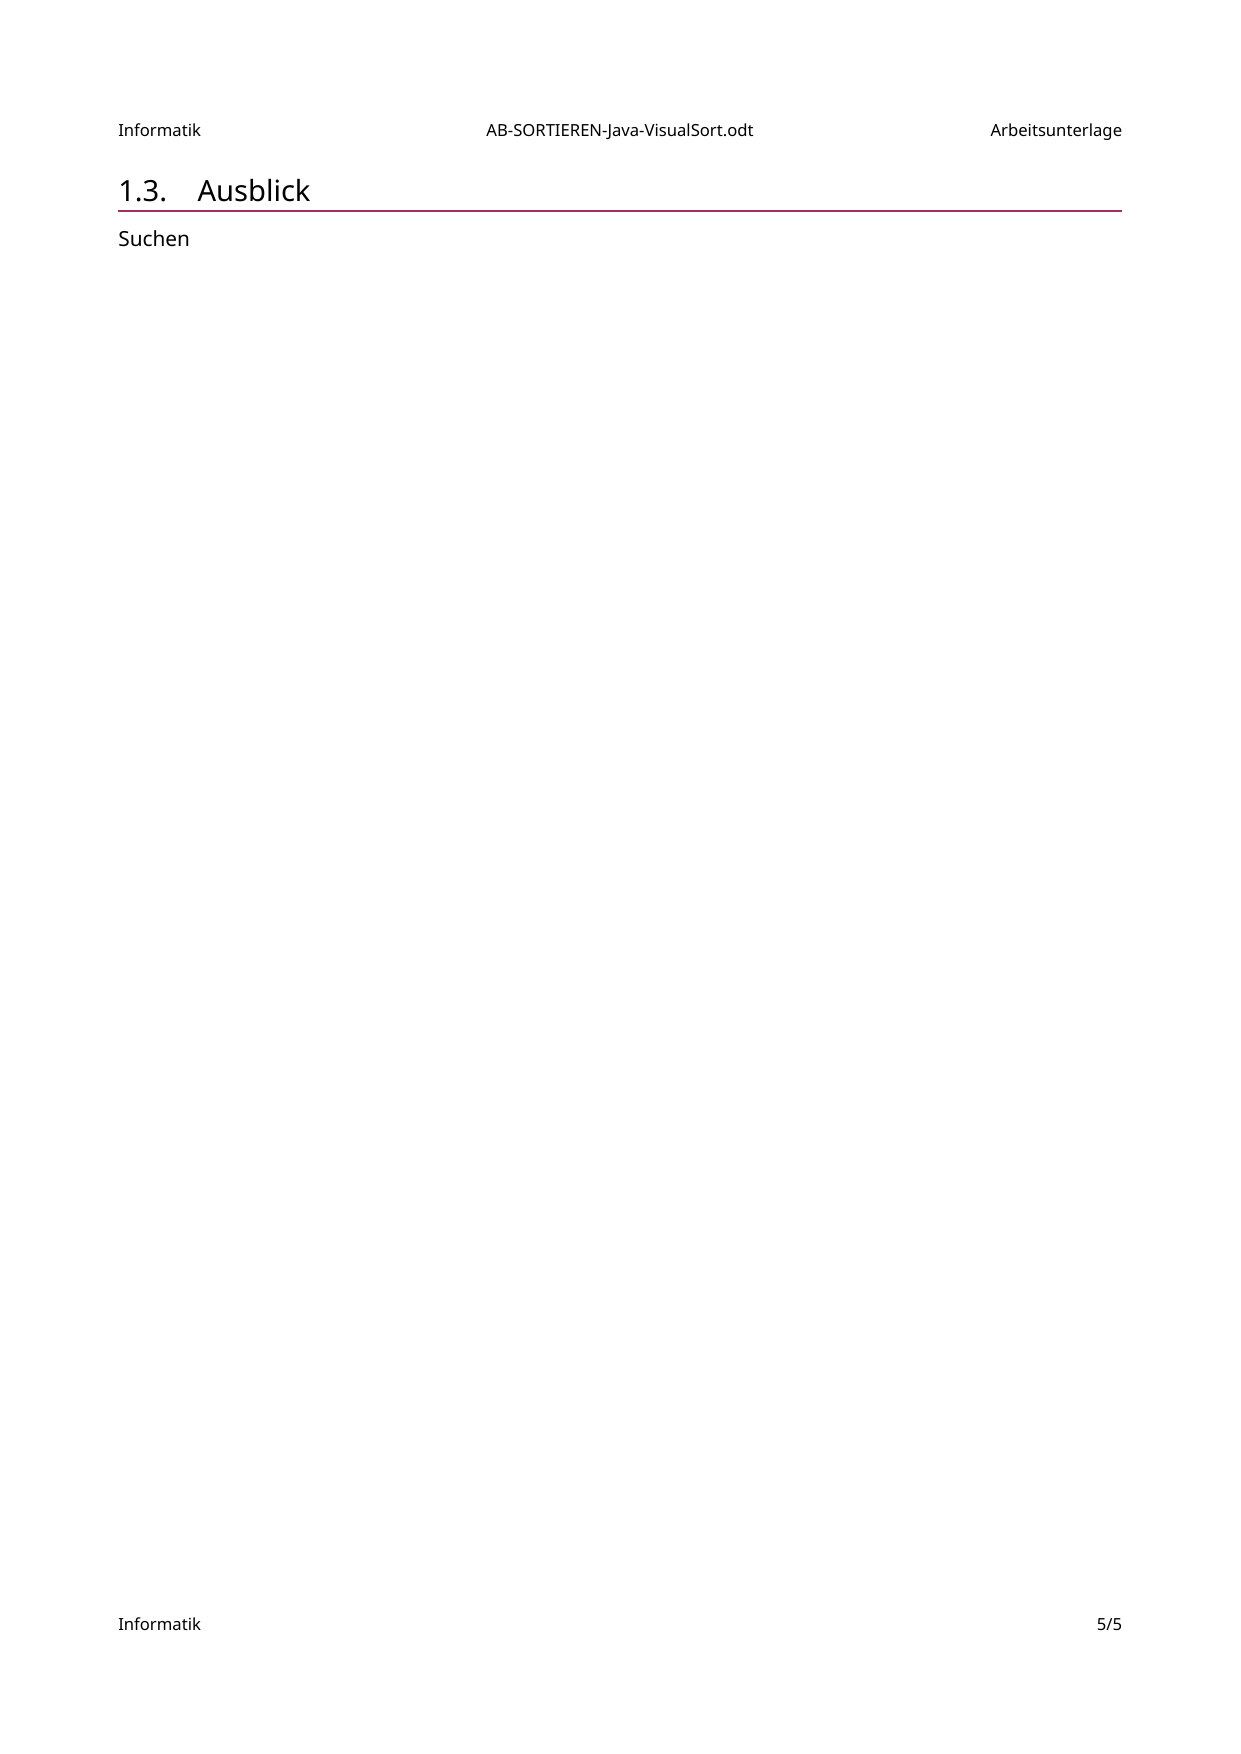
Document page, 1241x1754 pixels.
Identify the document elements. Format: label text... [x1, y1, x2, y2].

subtitle Ausblick [118, 170, 1122, 210]
text Suchen [118, 224, 1122, 253]
